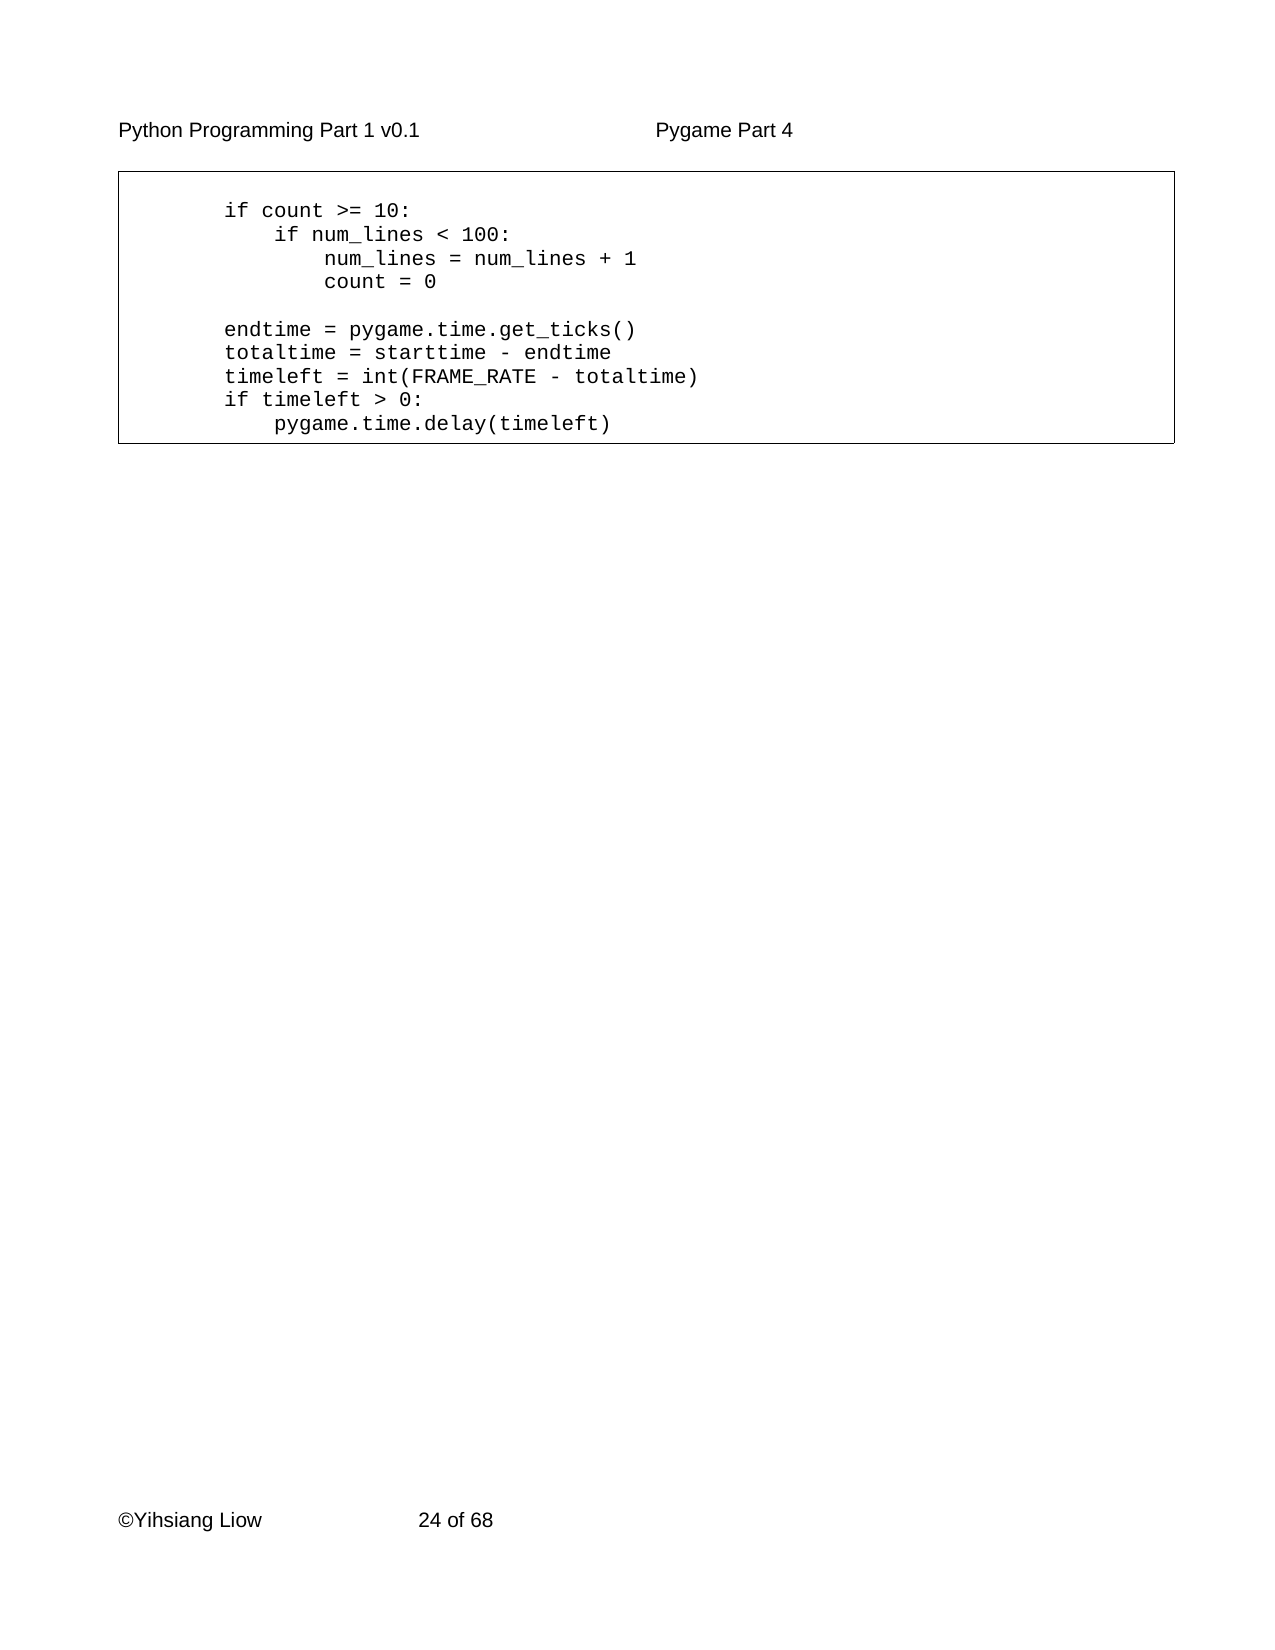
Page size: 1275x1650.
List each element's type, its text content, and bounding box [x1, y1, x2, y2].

table_header if count >= 10: if num_lines < 100: num_lines = num_lines + 1 count = 0 endtime = pygame.time.get_ticks() totaltime = starttime - endtime timeleft = int(FRAME_RATE - totaltime) if timeleft > 0: pygame.time.delay(timeleft) [119, 172, 1174, 442]
